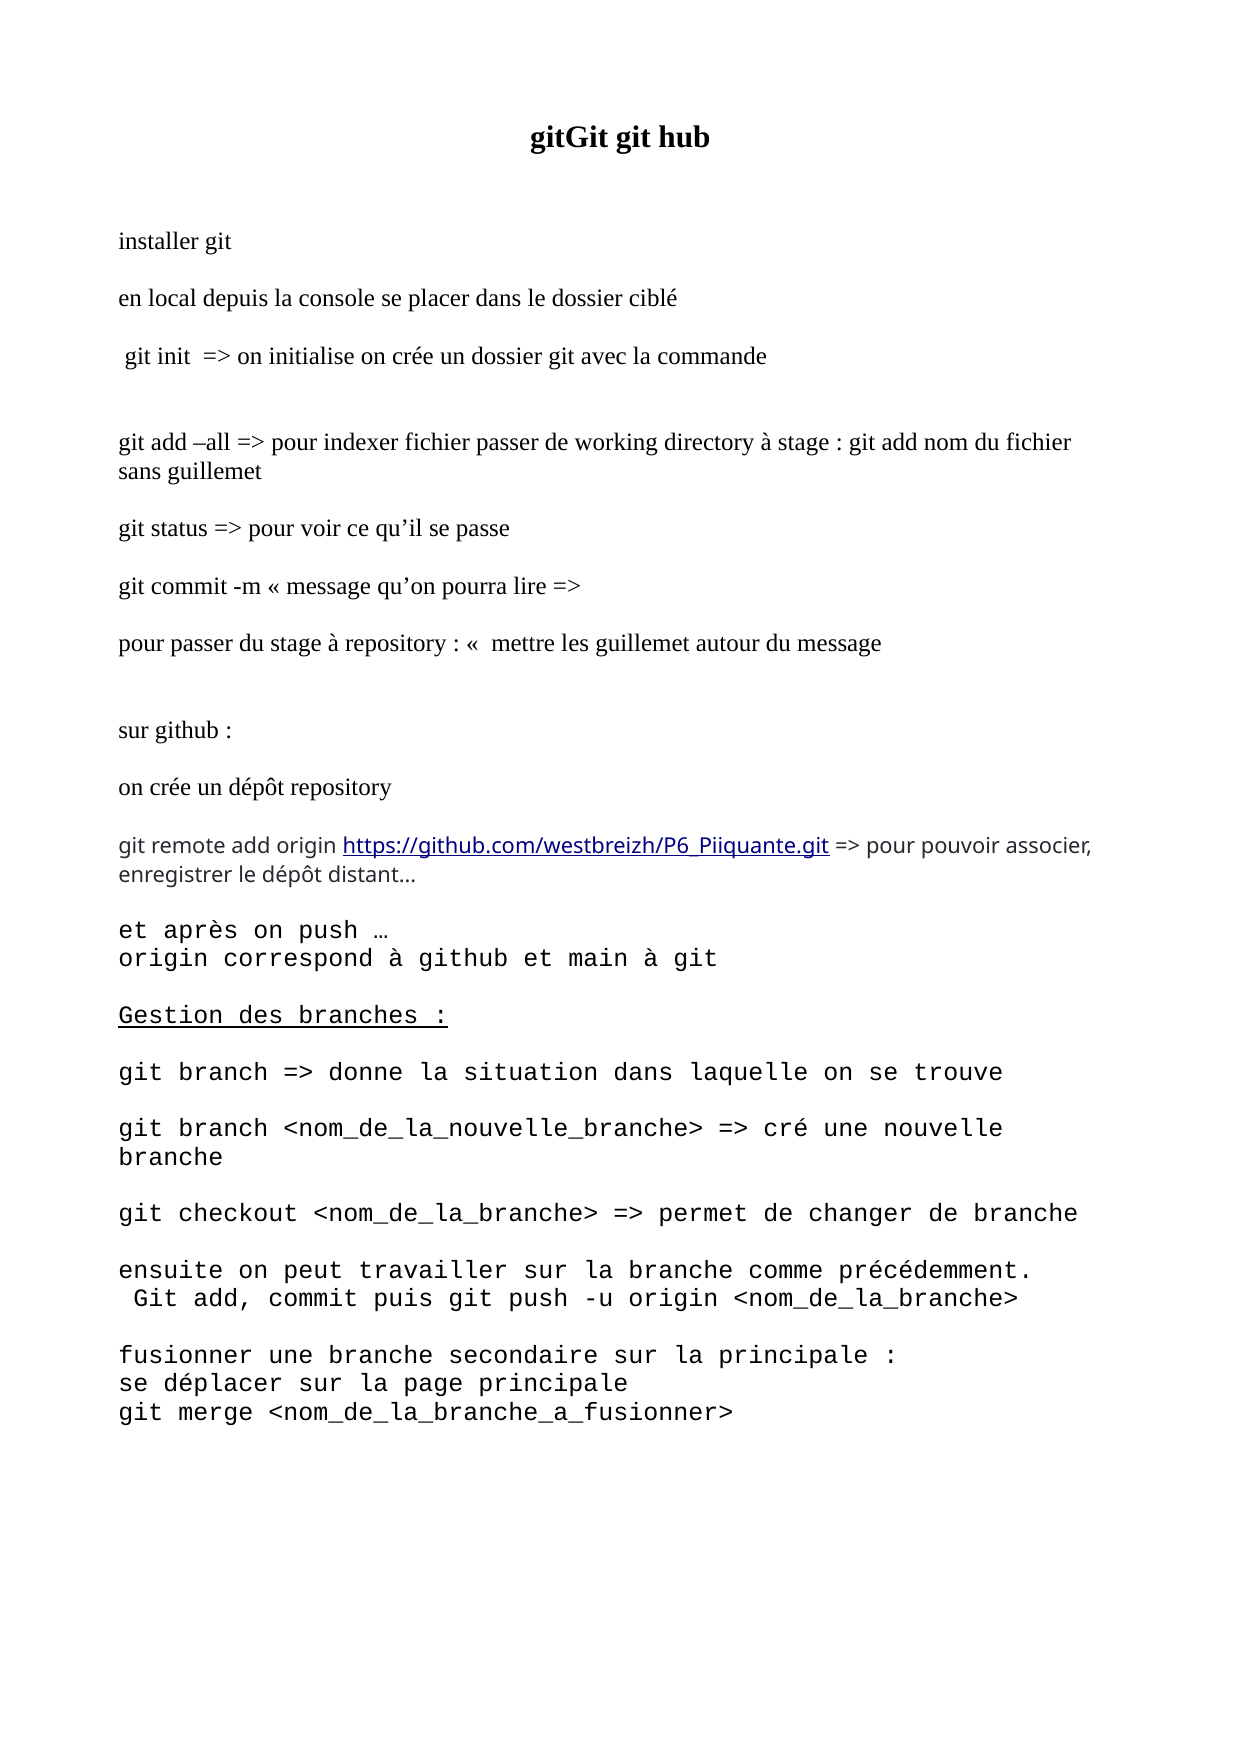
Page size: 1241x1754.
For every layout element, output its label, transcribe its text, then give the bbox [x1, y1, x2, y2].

text fusionner une branche secondaire sur la principale : [118, 1343, 1122, 1371]
text on crée un dépôt repository [118, 772, 1122, 801]
text installer git [118, 226, 1122, 255]
text git init => on initialise on crée un dossier git avec la commande [118, 341, 1122, 370]
text origin correspond à github et main à git [118, 946, 1122, 974]
text git checkout <nom_de_la_branche> => permet de changer de branche [118, 1201, 1122, 1229]
text git remote add origin https://github.com/westbreizh/P6_Piiquante.git => pour pouvoir associer, enregistrer le dépôt distant… [118, 830, 1122, 889]
text Gestion des branches : [118, 1003, 1122, 1031]
text sur github : [118, 715, 1122, 743]
text git branch <nom_de_la_nouvelle_branche> => cré une nouvelle branche [118, 1116, 1122, 1173]
text en local depuis la console se placer dans le dossier ciblé [118, 283, 1122, 312]
text git merge <nom_de_la_branche_a_fusionner> [118, 1399, 1122, 1428]
text pour passer du stage à repository : « mettre les guillemet autour du message [118, 628, 1122, 657]
text ensuite on peut travailler sur la branche comme précédemment. [118, 1258, 1122, 1286]
text et après on push … [118, 918, 1122, 946]
text gitGit git hub [118, 118, 1122, 154]
text git commit -m « message qu’on pourra lire => [118, 571, 1122, 600]
text git add –all => pour indexer fichier passer de working directory à stage : git add nom du fichier sans guillemet [118, 427, 1122, 485]
text se déplacer sur la page principale [118, 1371, 1122, 1399]
text git status => pour voir ce qu’il se passe [118, 513, 1122, 542]
text Git add, commit puis git push -u origin <nom_de_la_branche> [118, 1286, 1122, 1314]
text git branch => donne la situation dans laquelle on se trouve [118, 1059, 1122, 1088]
